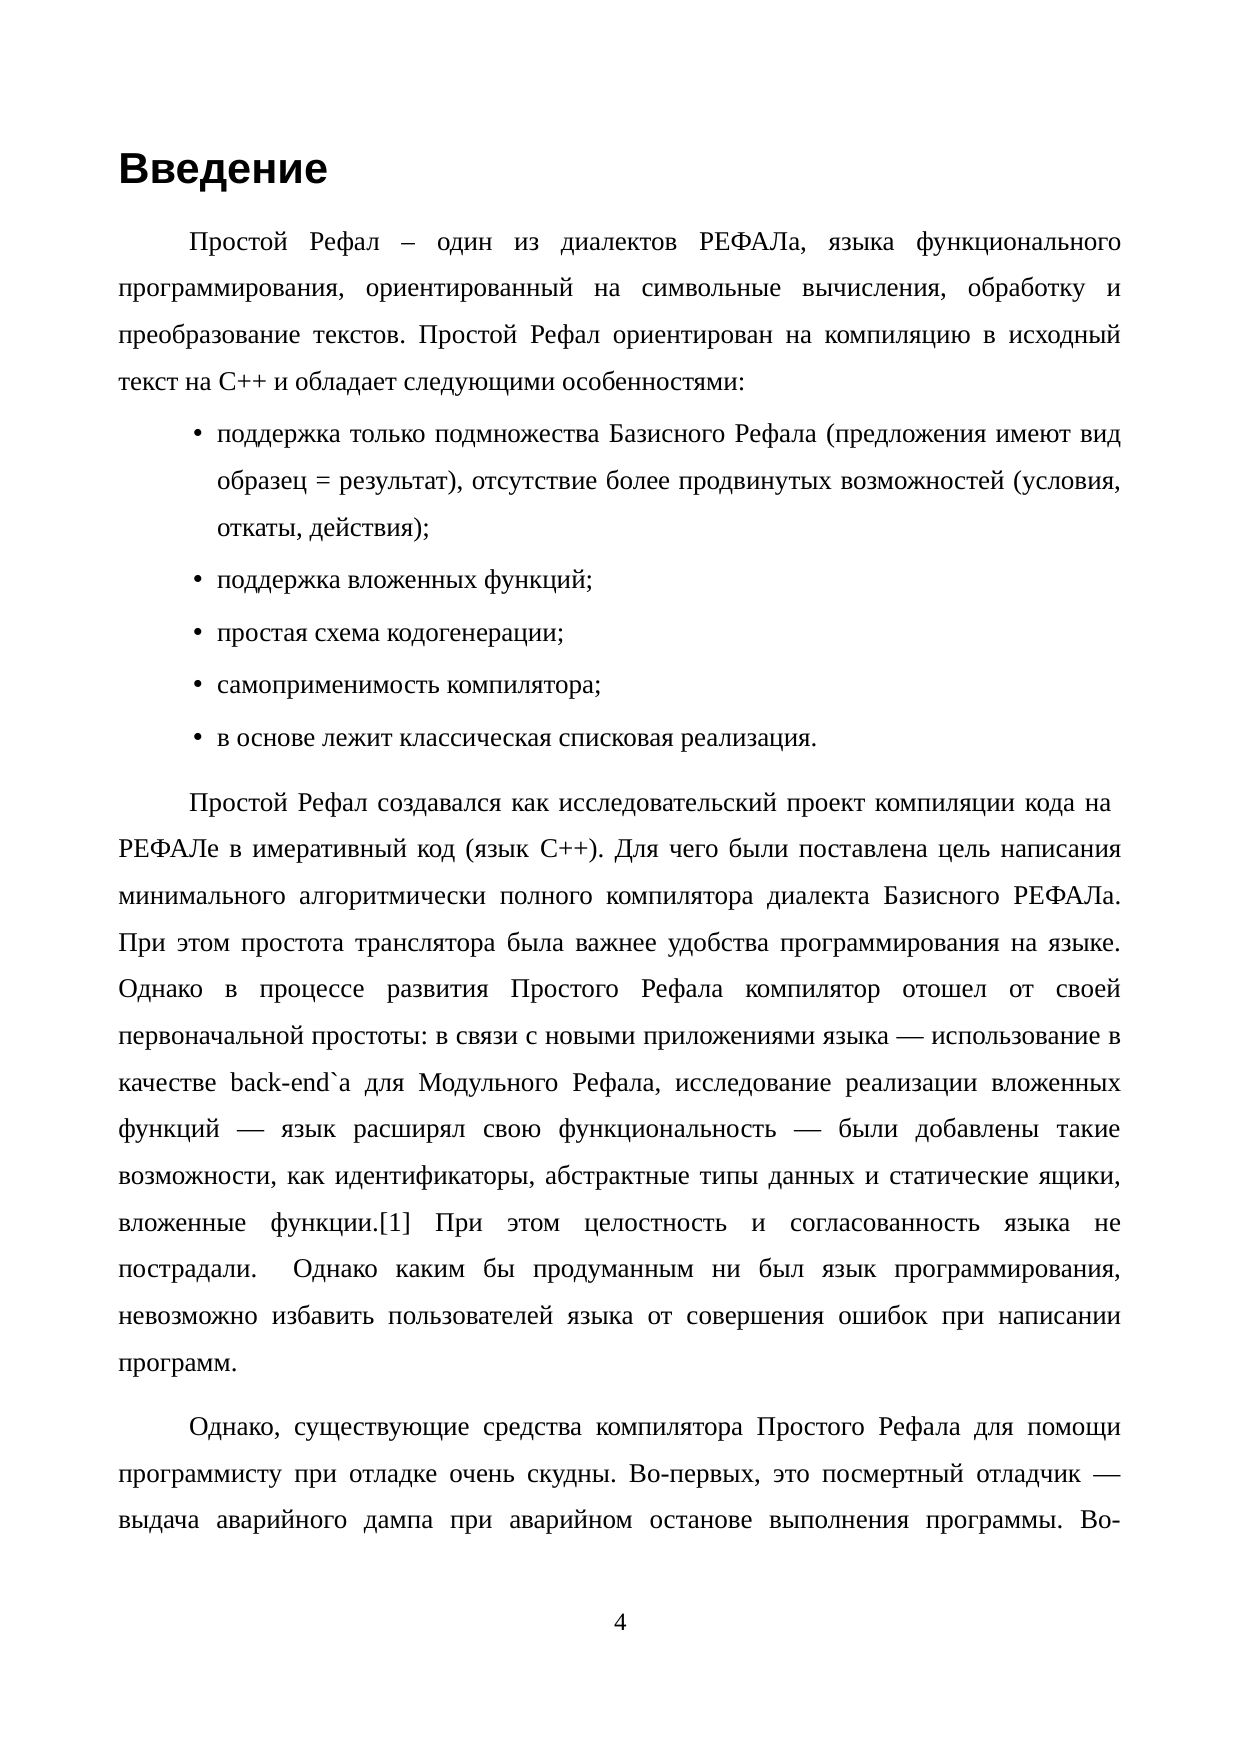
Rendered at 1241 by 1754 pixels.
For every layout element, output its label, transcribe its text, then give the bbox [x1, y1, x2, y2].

text Однако, существующие средства компилятора Простого Рефала для помощи программисту при отладке очень скудны. Во-первых, это посмертный отладчик — выдача аварийного дампа при аварийном останове выполнения программы. Во- [118, 1410, 1122, 1535]
list самоприменимость компилятора; [193, 669, 1122, 700]
list в основе лежит классическая списковая реализация. [193, 721, 1122, 753]
list поддержка вложенных функций; [193, 563, 1122, 594]
subtitle Введение [118, 143, 1122, 193]
list поддержка только подмножества Базисного Рефала (предложения имеют вид образец = результат), отсутствие более продвинутых возможностей (условия, откаты, действия); [193, 417, 1122, 542]
list простая схема кодогенерации; [193, 616, 1122, 647]
text Простой Рефал создавался как исследовательский проект компиляции кода на РЕФАЛе в имеративный код (язык C++). Для чего были поставлена цель написания минимального алгоритмически полного компилятора диалекта Базисного РЕФАЛа. При этом простота транслятора была важнее удобства программирования на языке. Однако в процессе развития Простого Рефала компилятор отошел от своей первоначальной простоты: в связи с новыми приложениями языка — использование в качестве back-end`а для Модульного Рефала, исследование реализации вложенных функций — язык расширял свою функциональность — были добавлены такие возможности, как идентификаторы, абстрактные типы данных и статические ящики, вложенные функции.[1] При этом целостность и согласованность языка не пострадали. Однако каким бы продуманным ни был язык программирования, невозможно избавить пользователей языка от совершения ошибок при написании программ. [118, 786, 1122, 1377]
text Простой Рефал – один из диалектов РЕФАЛа, языка функционального программирования, ориентированный на символьные вычисления, обработку и преобразование текстов. Простой Рефал ориентирован на компиляцию в исходный текст на C++ и обладает следующими особенностями: [118, 225, 1122, 396]
